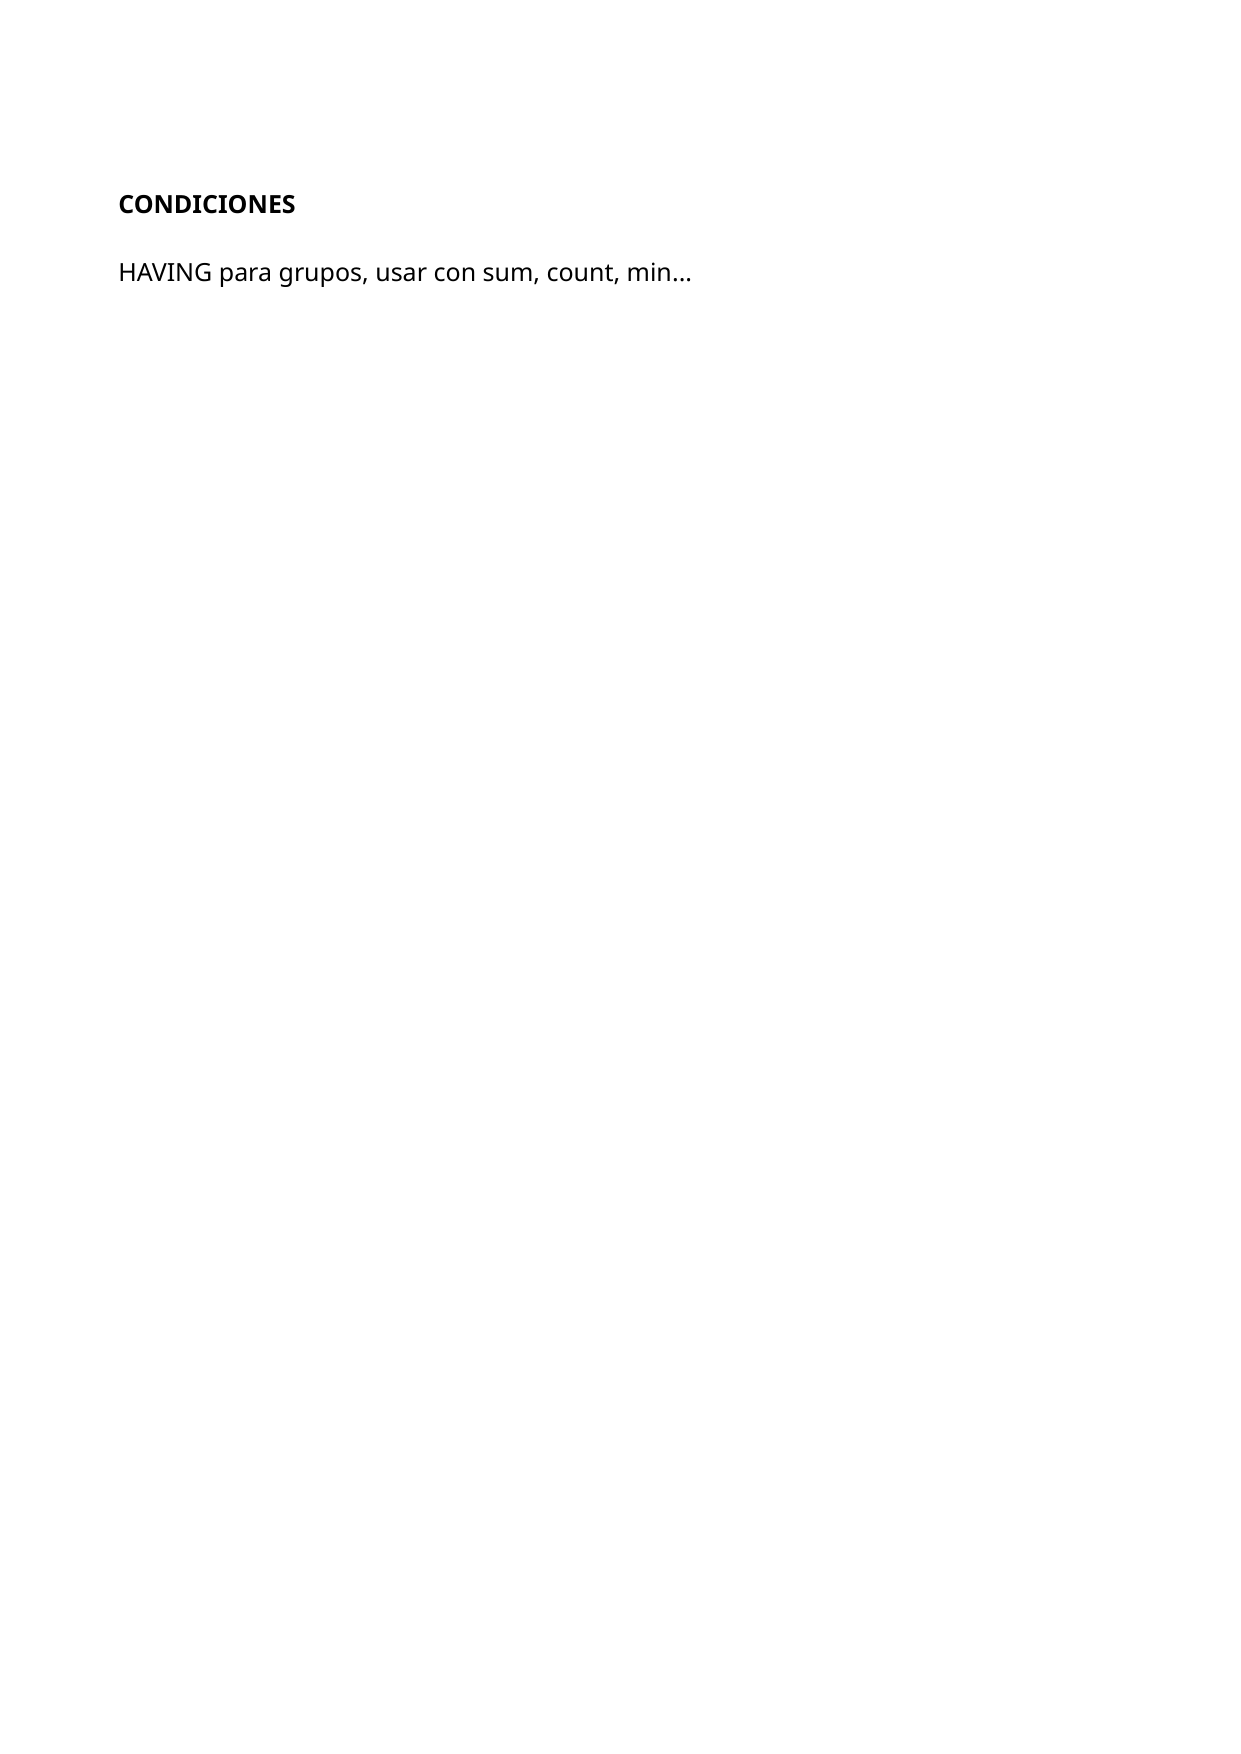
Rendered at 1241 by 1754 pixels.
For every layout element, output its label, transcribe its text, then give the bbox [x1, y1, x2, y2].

text HAVING para grupos, usar con sum, count, min... [118, 254, 1122, 288]
text CONDICIONES [118, 186, 1122, 220]
